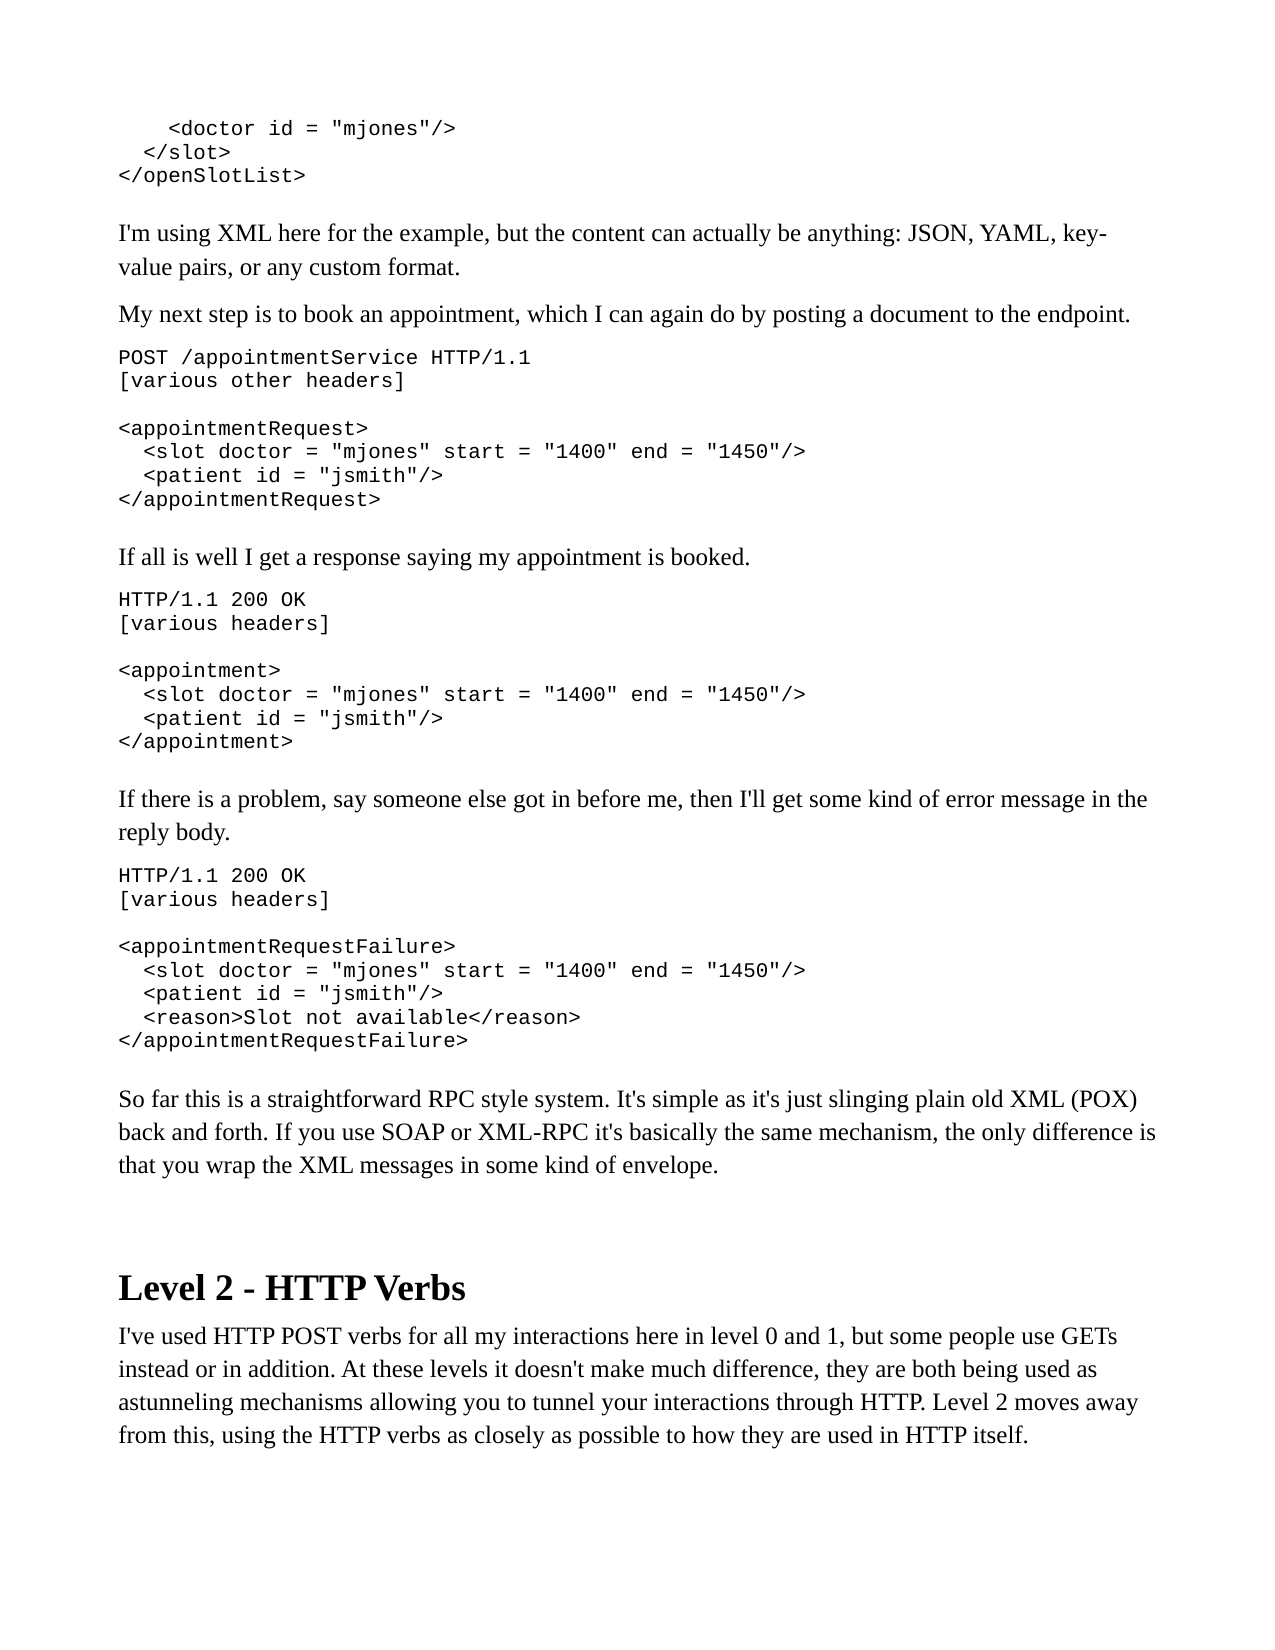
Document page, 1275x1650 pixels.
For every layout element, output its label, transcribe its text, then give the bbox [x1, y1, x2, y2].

text <reason>Slot not available</reason> [118, 1007, 1157, 1031]
text <slot doctor = "mjones" start = "1400" end = "1450"/> [118, 441, 1157, 465]
text If there is a problem, say someone else got in before me, then I'll get some kind of error message in the reply body. [118, 784, 1157, 846]
text </appointmentRequestFailure> [118, 1031, 1157, 1054]
text I'm using XML here for the example, but the content can actually be anything: JSON, YAML, key-value pairs, or any custom format. [118, 218, 1157, 280]
text </openSlotList> [118, 165, 1157, 189]
text </slot> [118, 142, 1157, 165]
text [various headers] [118, 889, 1157, 912]
text <patient id = "jsmith"/> [118, 983, 1157, 1007]
text </appointment> [118, 731, 1157, 755]
subtitle Level 2 - HTTP Verbs [118, 1266, 1157, 1309]
text <appointmentRequestFailure> [118, 936, 1157, 959]
text <patient id = "jsmith"/> [118, 465, 1157, 489]
text <patient id = "jsmith"/> [118, 708, 1157, 731]
text POST /appointmentService HTTP/1.1 [118, 347, 1157, 370]
text <slot doctor = "mjones" start = "1400" end = "1450"/> [118, 684, 1157, 708]
text My next step is to book an appointment, which I can again do by posting a document to the endpoint. [118, 299, 1157, 328]
text <appointmentRequest> [118, 418, 1157, 441]
text HTTP/1.1 200 OK [118, 865, 1157, 889]
text <slot doctor = "mjones" start = "1400" end = "1450"/> [118, 959, 1157, 983]
text So far this is a straightforward RPC style system. It's simple as it's just slinging plain old XML (POX) back and forth. If you use SOAP or XML-RPC it's basically the same mechanism, the only difference is that you wrap the XML messages in some kind of envelope. [118, 1084, 1157, 1178]
text I've used HTTP POST verbs for all my interactions here in level 0 and 1, but some people use GETs instead or in addition. At these levels it doesn't make much difference, they are both being used as astunneling mechanisms allowing you to tunnel your interactions through HTTP. Level 2 moves away from this, using the HTTP verbs as closely as possible to how they are used in HTTP itself. [118, 1321, 1157, 1449]
text [various other headers] [118, 370, 1157, 394]
text <appointment> [118, 660, 1157, 684]
text If all is well I get a response saying my appointment is booked. [118, 542, 1157, 571]
text <doctor id = "mjones"/> [118, 118, 1157, 142]
text </appointmentRequest> [118, 489, 1157, 512]
text HTTP/1.1 200 OK [118, 589, 1157, 613]
text [various headers] [118, 613, 1157, 637]
